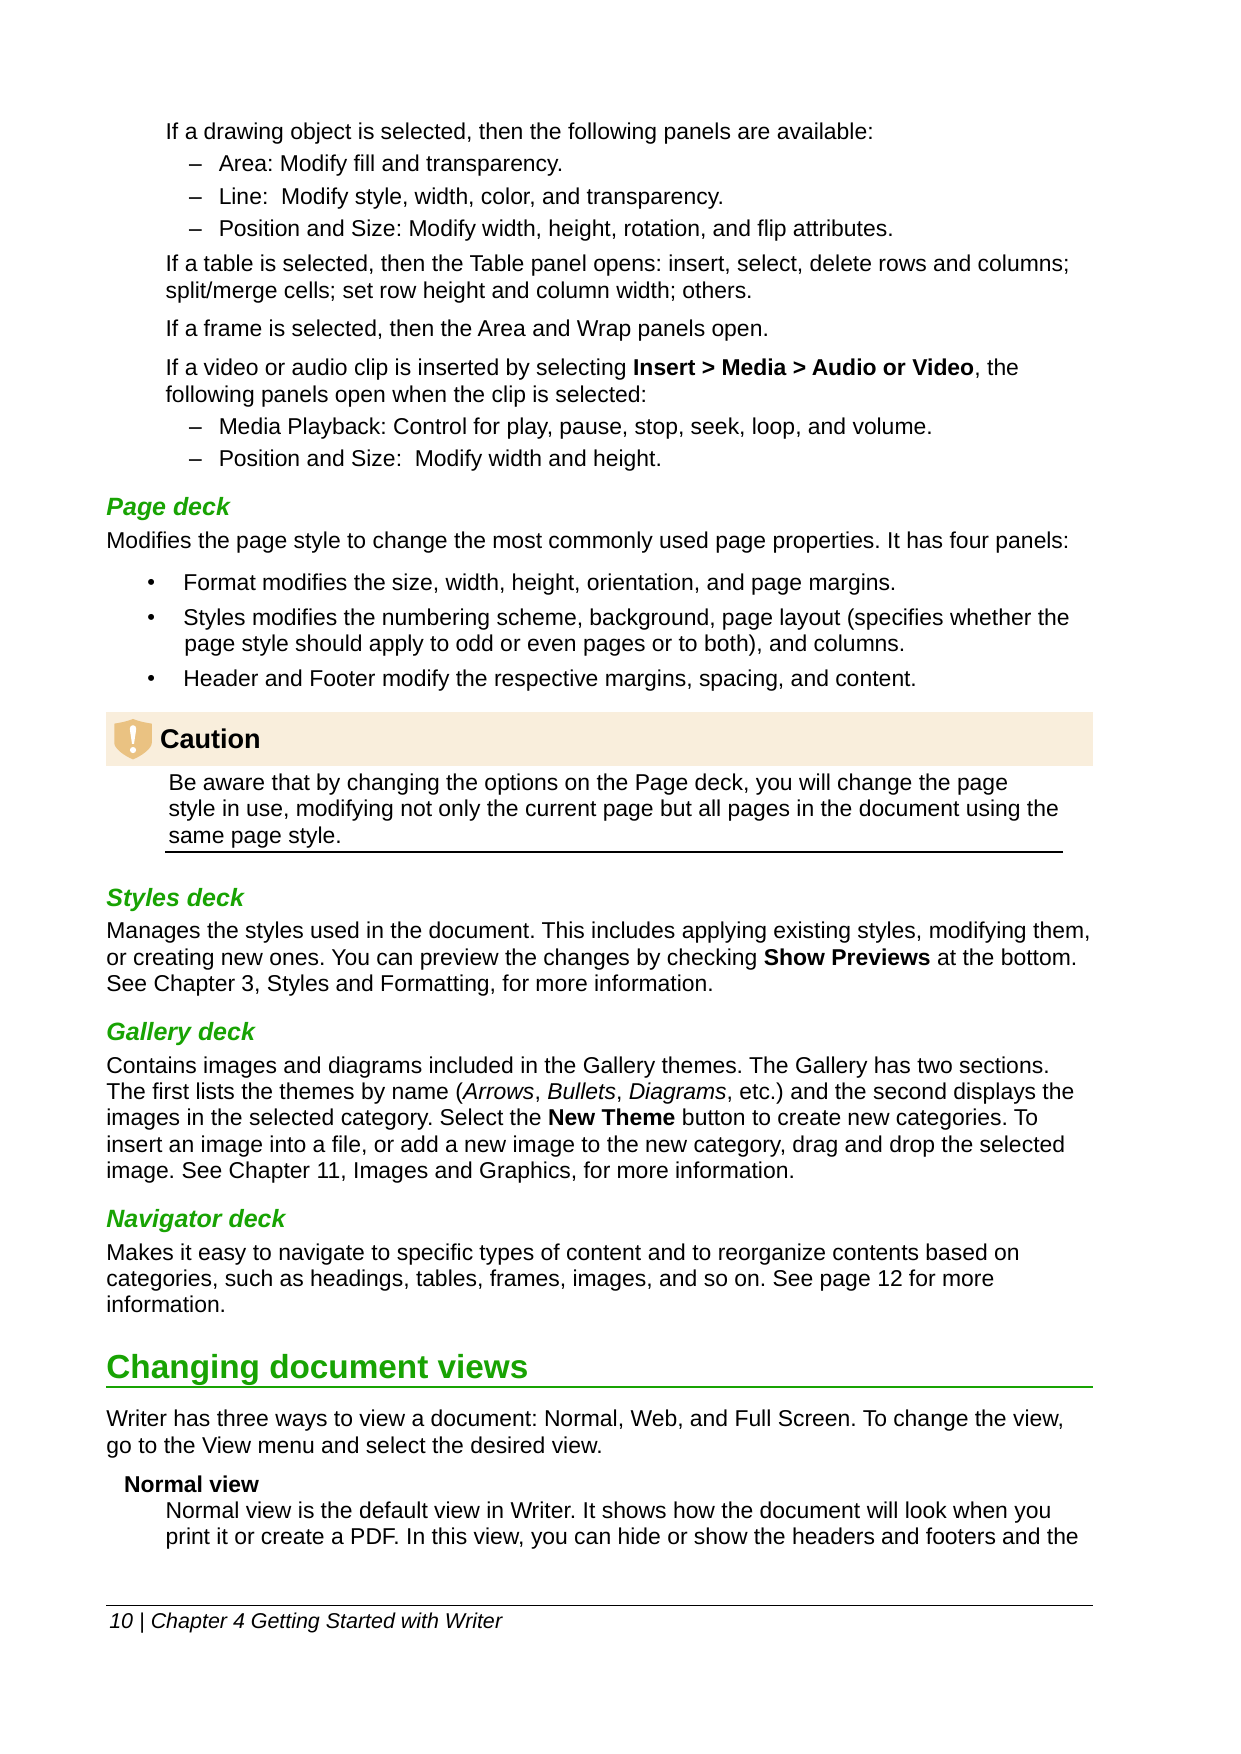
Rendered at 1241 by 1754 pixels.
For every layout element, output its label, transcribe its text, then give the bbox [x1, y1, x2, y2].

text Be aware that by changing the options on the Page deck, you will change the page style in use, modifying not only the current page but all pages in the document using the same page style. [165, 766, 1063, 851]
list Styles modifies the numbering scheme, background, page layout (specifies whether the page style should apply to odd or even pages or to both), and columns. [144, 601, 1093, 657]
subtitle Caution [106, 712, 1093, 766]
text Makes it easy to navigate to specific types of content and to reorganize contents based on categories, such as headings, tables, frames, images, and so on. See page 11 for more information. [106, 1239, 1093, 1318]
text Manages the styles used in the document. This includes applying existing styles, modifying them, or creating new ones. You can preview the changes by checking Show Previews at the bottom. See Chapter 3, Styles and Formatting, for more information. [106, 917, 1093, 996]
list Area: Modify fill and transparency. [189, 150, 1093, 177]
list Format modifies the size, width, height, orientation, and page margins. [144, 566, 1093, 595]
text Writer has three ways to view a document: Normal, Web, and Full Screen. To change the view, go to the View menu and select the desired view. [106, 1405, 1093, 1458]
subtitle Gallery deck [106, 1017, 1093, 1046]
subtitle Page deck [106, 492, 1093, 521]
list Media Playback: Control for play, pause, stop, seek, loop, and volume. [189, 413, 1093, 439]
text If a frame is selected, then the Area and Wrap panels open. [165, 315, 1093, 342]
text If a video or audio clip is inserted by selecting Insert > Media > Audio or Video, the following panels open when the clip is selected: [165, 354, 1093, 407]
list Header and Footer modify the respective margins, spacing, and content. [144, 662, 1093, 695]
subtitle Changing document views [106, 1347, 1093, 1386]
text Normal view is the default view in Writer. It shows how the document will look when you print it or create a PDF. In this view, you can hide or show the headers and footers and the [165, 1497, 1093, 1550]
list Modifies the page style to change the most commonly used page properties. It has four panels: [106, 527, 1093, 553]
text Normal view [124, 1471, 1093, 1497]
subtitle Styles deck [106, 882, 1093, 911]
list Position and Size: Modify width and height. [189, 445, 1093, 472]
text Contains images and diagrams included in the Gallery themes. The Gallery has two sections. The first lists the themes by name (Arrows, Bullets, Diagrams, etc.) and the second displays the images in the selected category. Select the New Theme button to create new categories. To insert an image into a file, or add a new image to the new category, drag and drop the selected image. See Chapter 11, Images and Graphics, for more information. [106, 1052, 1093, 1183]
list Line: Modify style, width, color, and transparency. [189, 183, 1093, 209]
subtitle Navigator deck [106, 1204, 1093, 1233]
list Position and Size: Modify width, height, rotation, and flip attributes. [189, 215, 1093, 241]
text If a drawing object is selected, then the following panels are available: [165, 118, 1093, 144]
text If a table is selected, then the Table panel opens: insert, select, delete rows and columns; split/merge cells; set row height and column width; others. [165, 250, 1093, 303]
